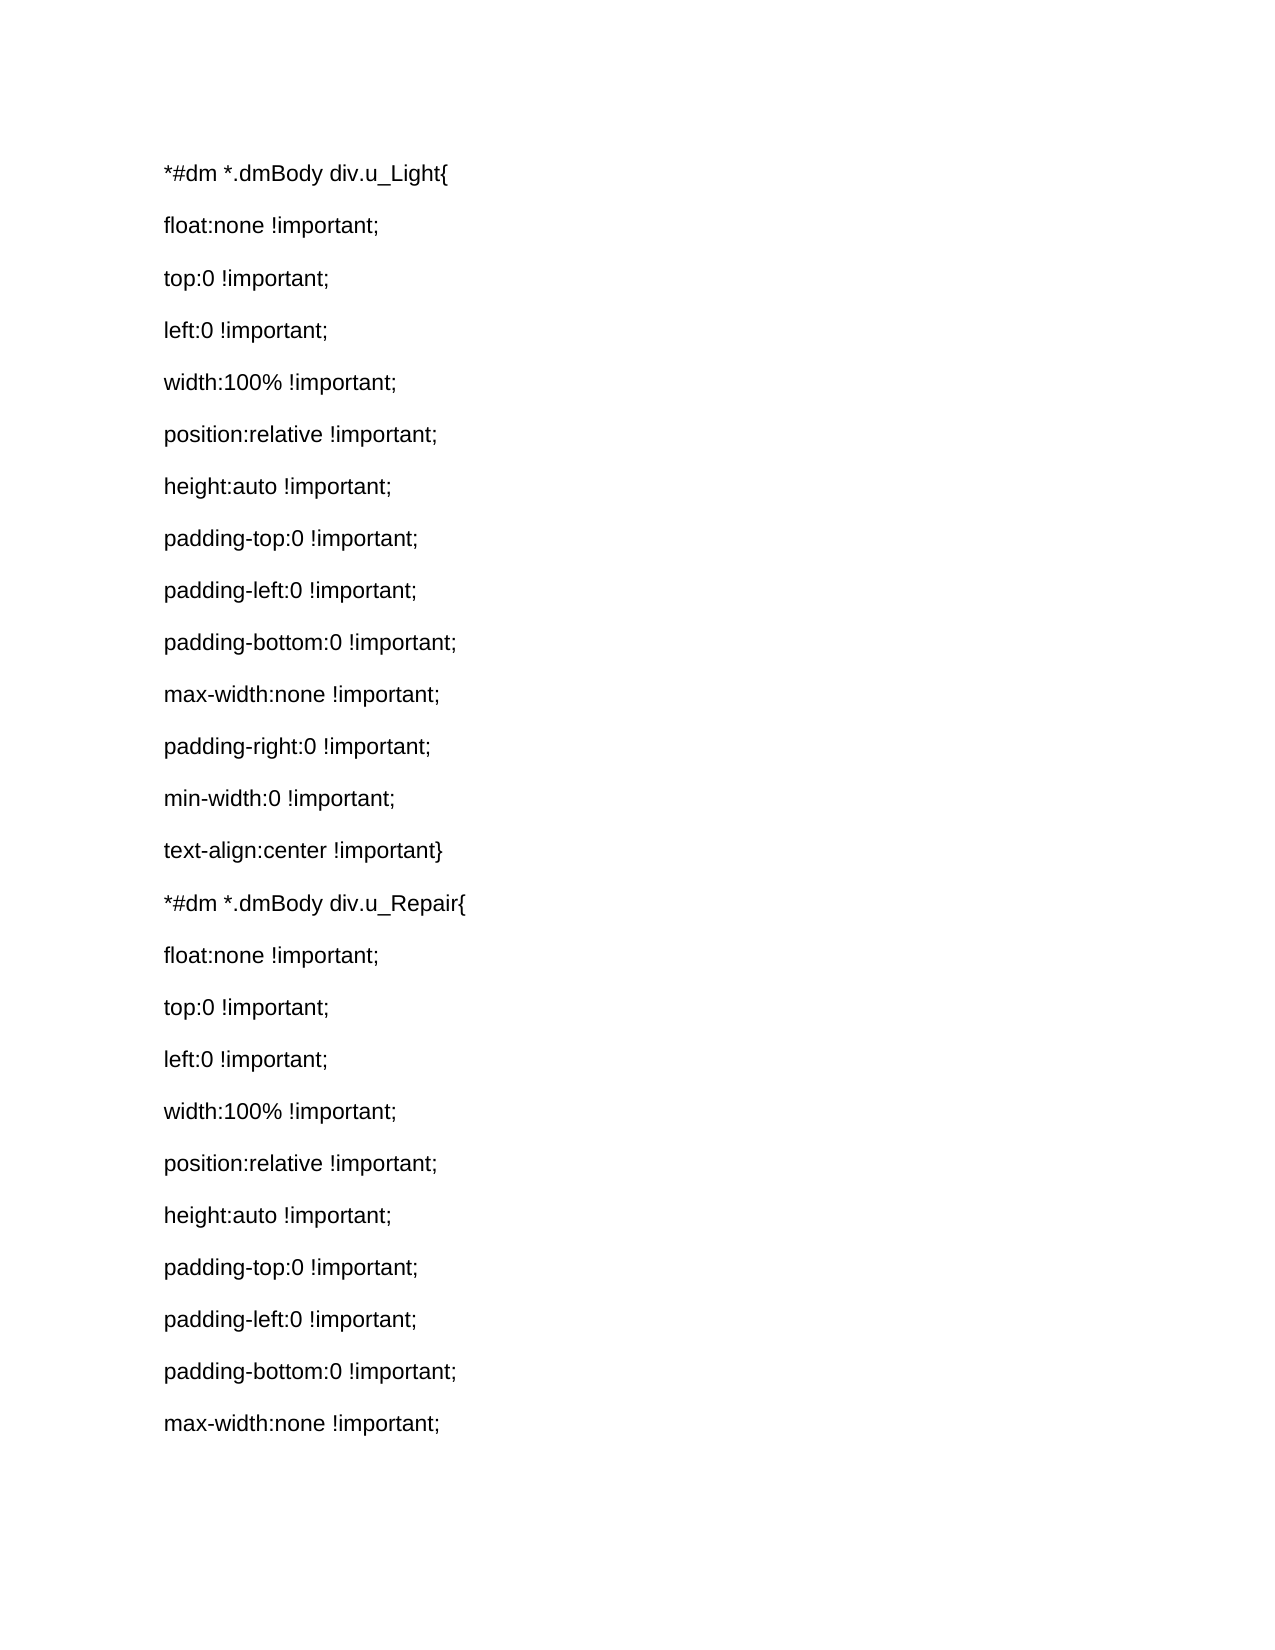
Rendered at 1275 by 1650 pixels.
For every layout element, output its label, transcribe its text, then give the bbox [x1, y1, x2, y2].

table_cell *#dm *.dmBody div.u_Light{ [153, 150, 1125, 202]
table_cell max-width:none !important; [153, 671, 1125, 723]
table_cell max-width:none !important; [153, 1400, 1125, 1452]
table_cell text-align:center !important} [153, 827, 1125, 879]
table_cell *#dm *.dmBody div.u_Repair{ [153, 879, 1125, 931]
table_cell padding-top:0 !important; [153, 515, 1125, 567]
table_cell padding-left:0 !important; [153, 567, 1125, 619]
table_cell min-width:0 !important; [153, 775, 1125, 827]
table_cell padding-bottom:0 !important; [153, 619, 1125, 671]
table_cell padding-right:0 !important; [153, 723, 1125, 775]
table_cell top:0 !important; [153, 254, 1125, 306]
table_cell height:auto !important; [153, 1192, 1125, 1244]
table_cell position:relative !important; [153, 410, 1125, 462]
table_cell float:none !important; [153, 202, 1125, 254]
table_cell top:0 !important; [153, 983, 1125, 1035]
table_cell height:auto !important; [153, 463, 1125, 514]
table_cell left:0 !important; [153, 306, 1125, 358]
table_cell padding-top:0 !important; [153, 1244, 1125, 1296]
table_cell position:relative !important; [153, 1140, 1125, 1192]
table_cell padding-bottom:0 !important; [153, 1348, 1125, 1400]
table_cell left:0 !important; [153, 1035, 1125, 1087]
table_cell float:none !important; [153, 931, 1125, 983]
table_cell width:100% !important; [153, 1088, 1125, 1139]
table_cell padding-left:0 !important; [153, 1296, 1125, 1348]
table_cell width:100% !important; [153, 358, 1125, 410]
